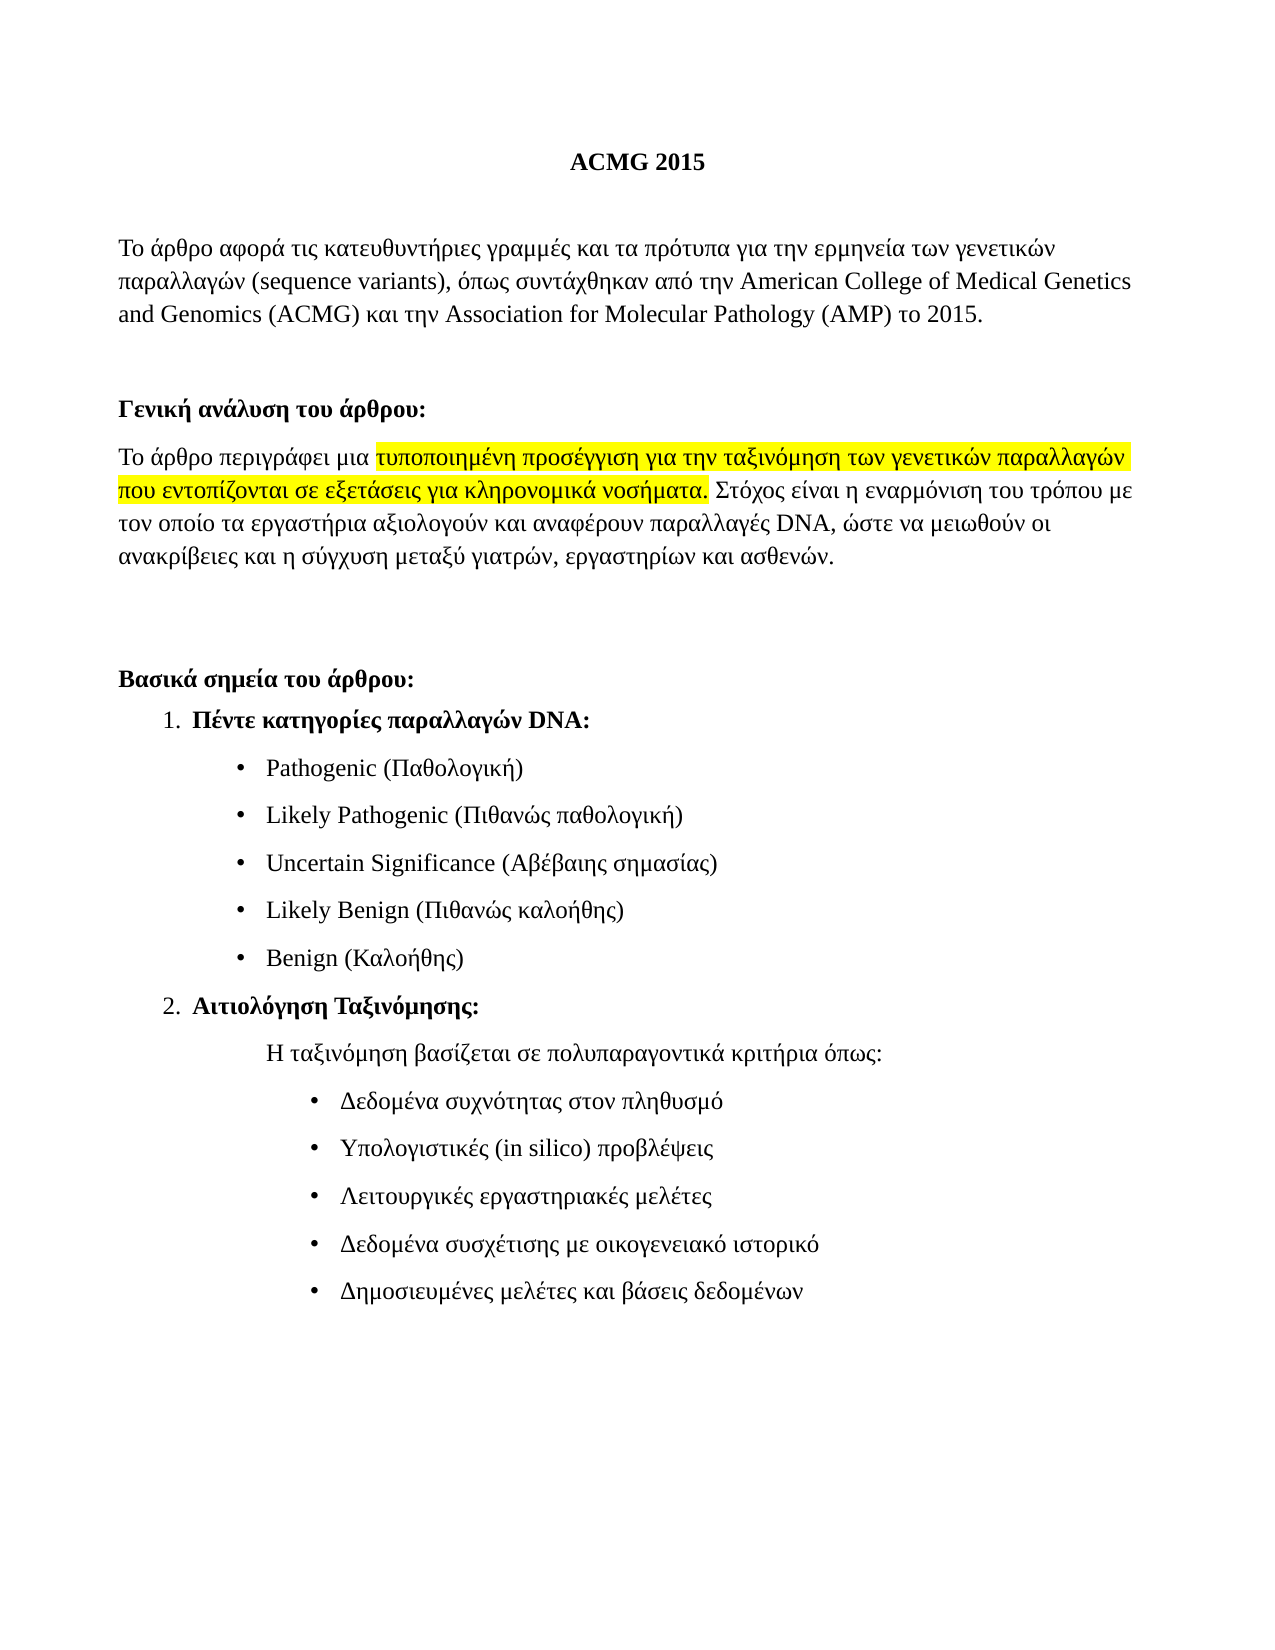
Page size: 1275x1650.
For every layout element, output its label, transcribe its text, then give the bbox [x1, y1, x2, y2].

list Η ταξινόμηση βασίζεται σε πολυπαραγοντικά κριτήρια όπως: [236, 1038, 1157, 1067]
list Likely Benign (Πιθανώς καλοήθης) [236, 896, 1157, 924]
list Likely Pathogenic (Πιθανώς παθολογική) [236, 800, 1157, 829]
list Υπολογιστικές (in silico) προβλέψεις [310, 1133, 1157, 1162]
subtitle Βασικά σημεία του άρθρου: [118, 664, 1157, 693]
list Pathogenic (Παθολογική) [236, 753, 1157, 781]
list Uncertain Significance (Αβέβαιης σημασίας) [236, 848, 1157, 877]
list Benign (Καλοήθης) [236, 943, 1157, 972]
list Δεδομένα συχνότητας στον πληθυσμό [310, 1086, 1157, 1115]
text Το άρθρο αφορά τις κατευθυντήριες γραμμές και τα πρότυπα για την ερμηνεία των γενετικών παραλλαγών (sequence variants), όπως συντάχθηκαν από την American College of Medical Genetics and Genomics (ACMG) και την Association for Molecular Pathology (AMP) το 2015. [118, 233, 1157, 328]
text ACMG 2015 [118, 147, 1157, 176]
list Λειτουργικές εργαστηριακές μελέτες [310, 1181, 1157, 1210]
list Πέντε κατηγορίες παραλλαγών DNA: [162, 705, 1157, 734]
list Αιτιολόγηση Ταξινόμησης: [162, 991, 1157, 1019]
list Δημοσιευμένες μελέτες και βάσεις δεδομένων [310, 1276, 1157, 1305]
text Γενική ανάλυση του άρθρου: [118, 394, 1157, 423]
text Το άρθρο περιγράφει μια τυποποιημένη προσέγγιση για την ταξινόμηση των γενετικών παραλλαγών που εντοπίζονται σε εξετάσεις για κληρονομικά νοσήματα. Στόχος είναι η εναρμόνιση του τρόπου με τον οποίο τα εργαστήρια αξιολογούν και αναφέρουν παραλλαγές DNA, ώστε να μειωθούν οι ανακρίβειες και η σύγχυση μεταξύ γιατρών, εργαστηρίων και ασθενών. [118, 442, 1157, 570]
list Δεδομένα συσχέτισης με οικογενειακό ιστορικό [310, 1229, 1157, 1257]
